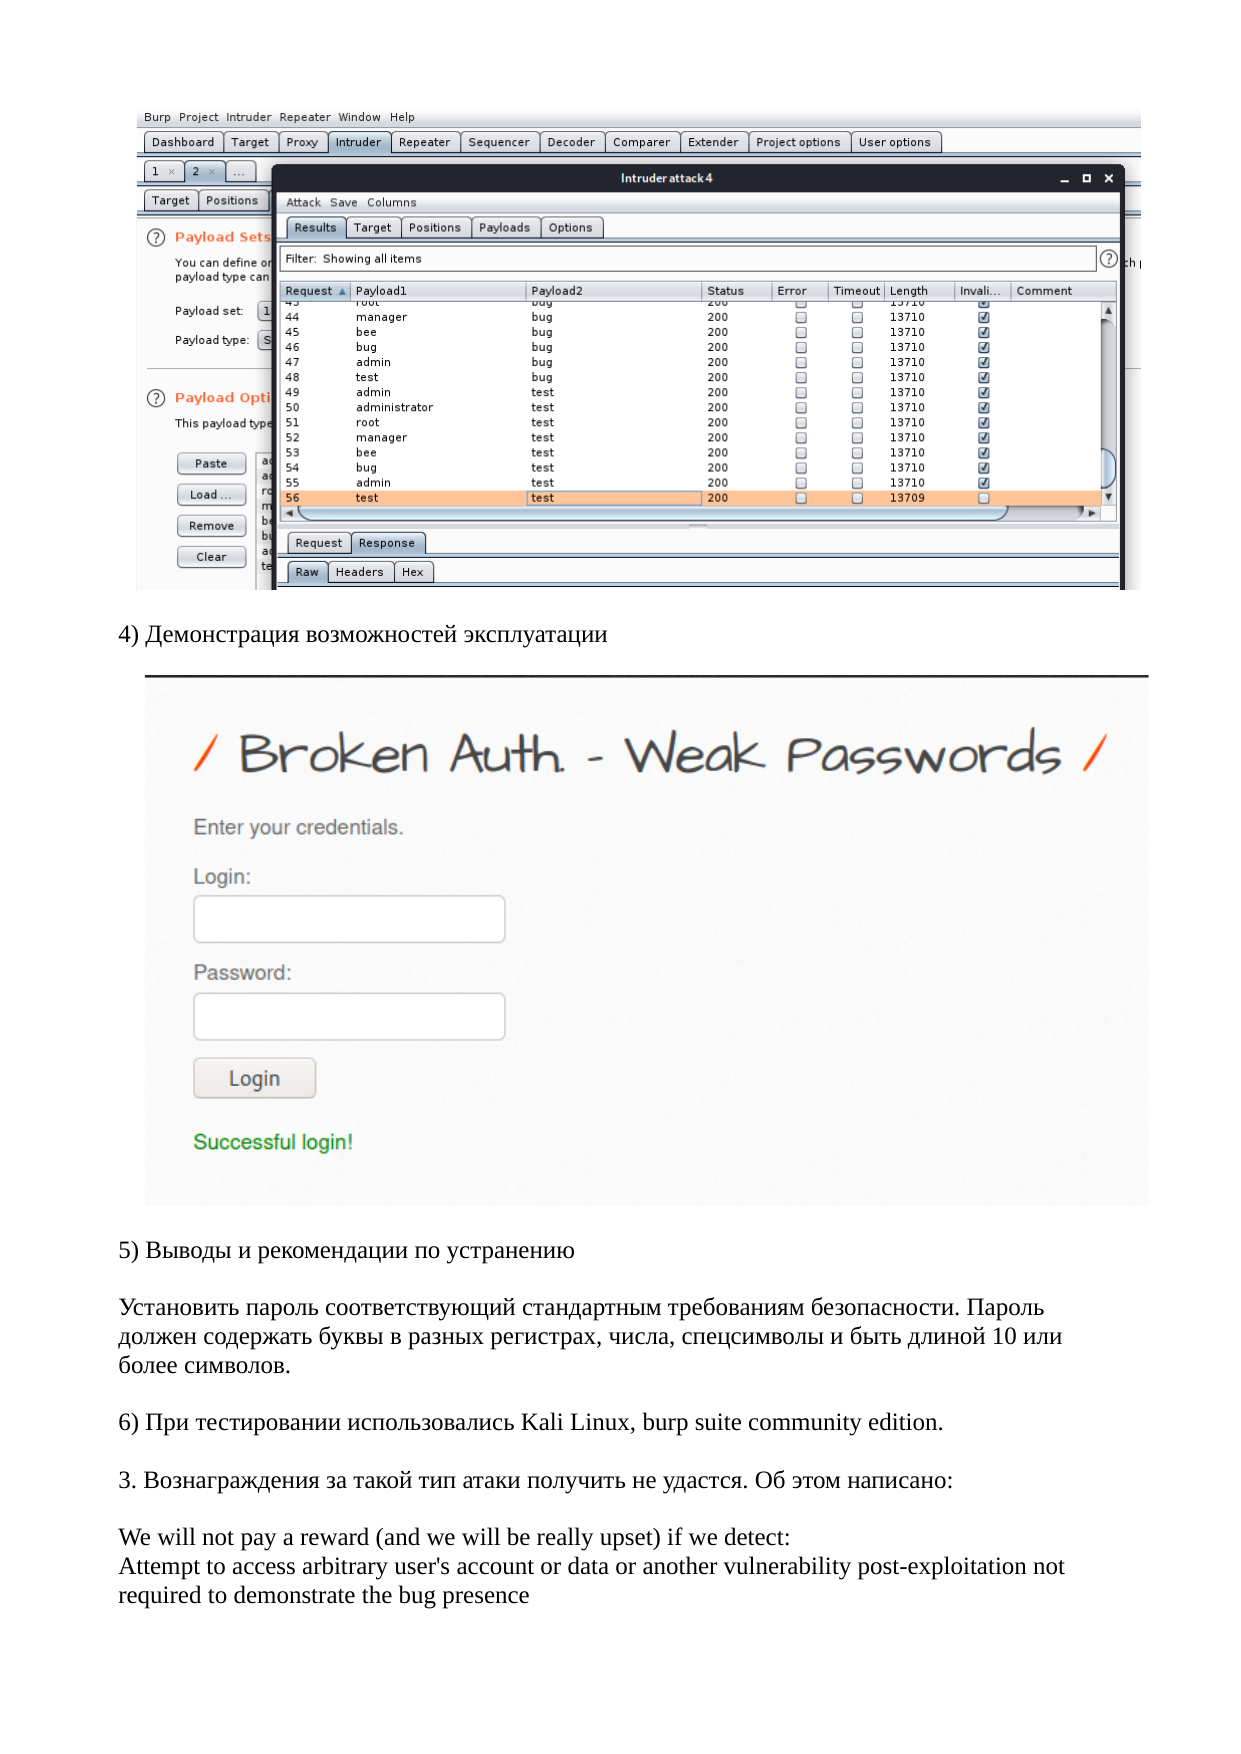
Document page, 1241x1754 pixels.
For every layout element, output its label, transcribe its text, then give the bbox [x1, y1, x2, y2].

text Attempt to access arbitrary user's account or data or another vulnerability post-exploitation not required to demonstrate the bug presence [118, 1551, 1122, 1608]
text We will not pay a reward (and we will be really upset) if we detect: [118, 1522, 1122, 1551]
text 3. Вознаграждения за такой тип атаки получить не удастся. Об этом написано: [118, 1465, 1122, 1493]
picture [136, 109, 1141, 590]
text Установить пароль соответствующий стандартным требованиям безопасности. Пароль должен содержать буквы в разных регистрах, числа, спецсимволы и быть длиной 10 или более символов. [118, 1292, 1122, 1378]
picture [144, 675, 1149, 1206]
text 4) Демонстрация возможностей эксплуатации [118, 619, 1122, 647]
text 5) Выводы и рекомендации по устранению [118, 1235, 1122, 1263]
text 6) При тестировании использовались Kali Linux, burp suite community edition. [118, 1407, 1122, 1436]
